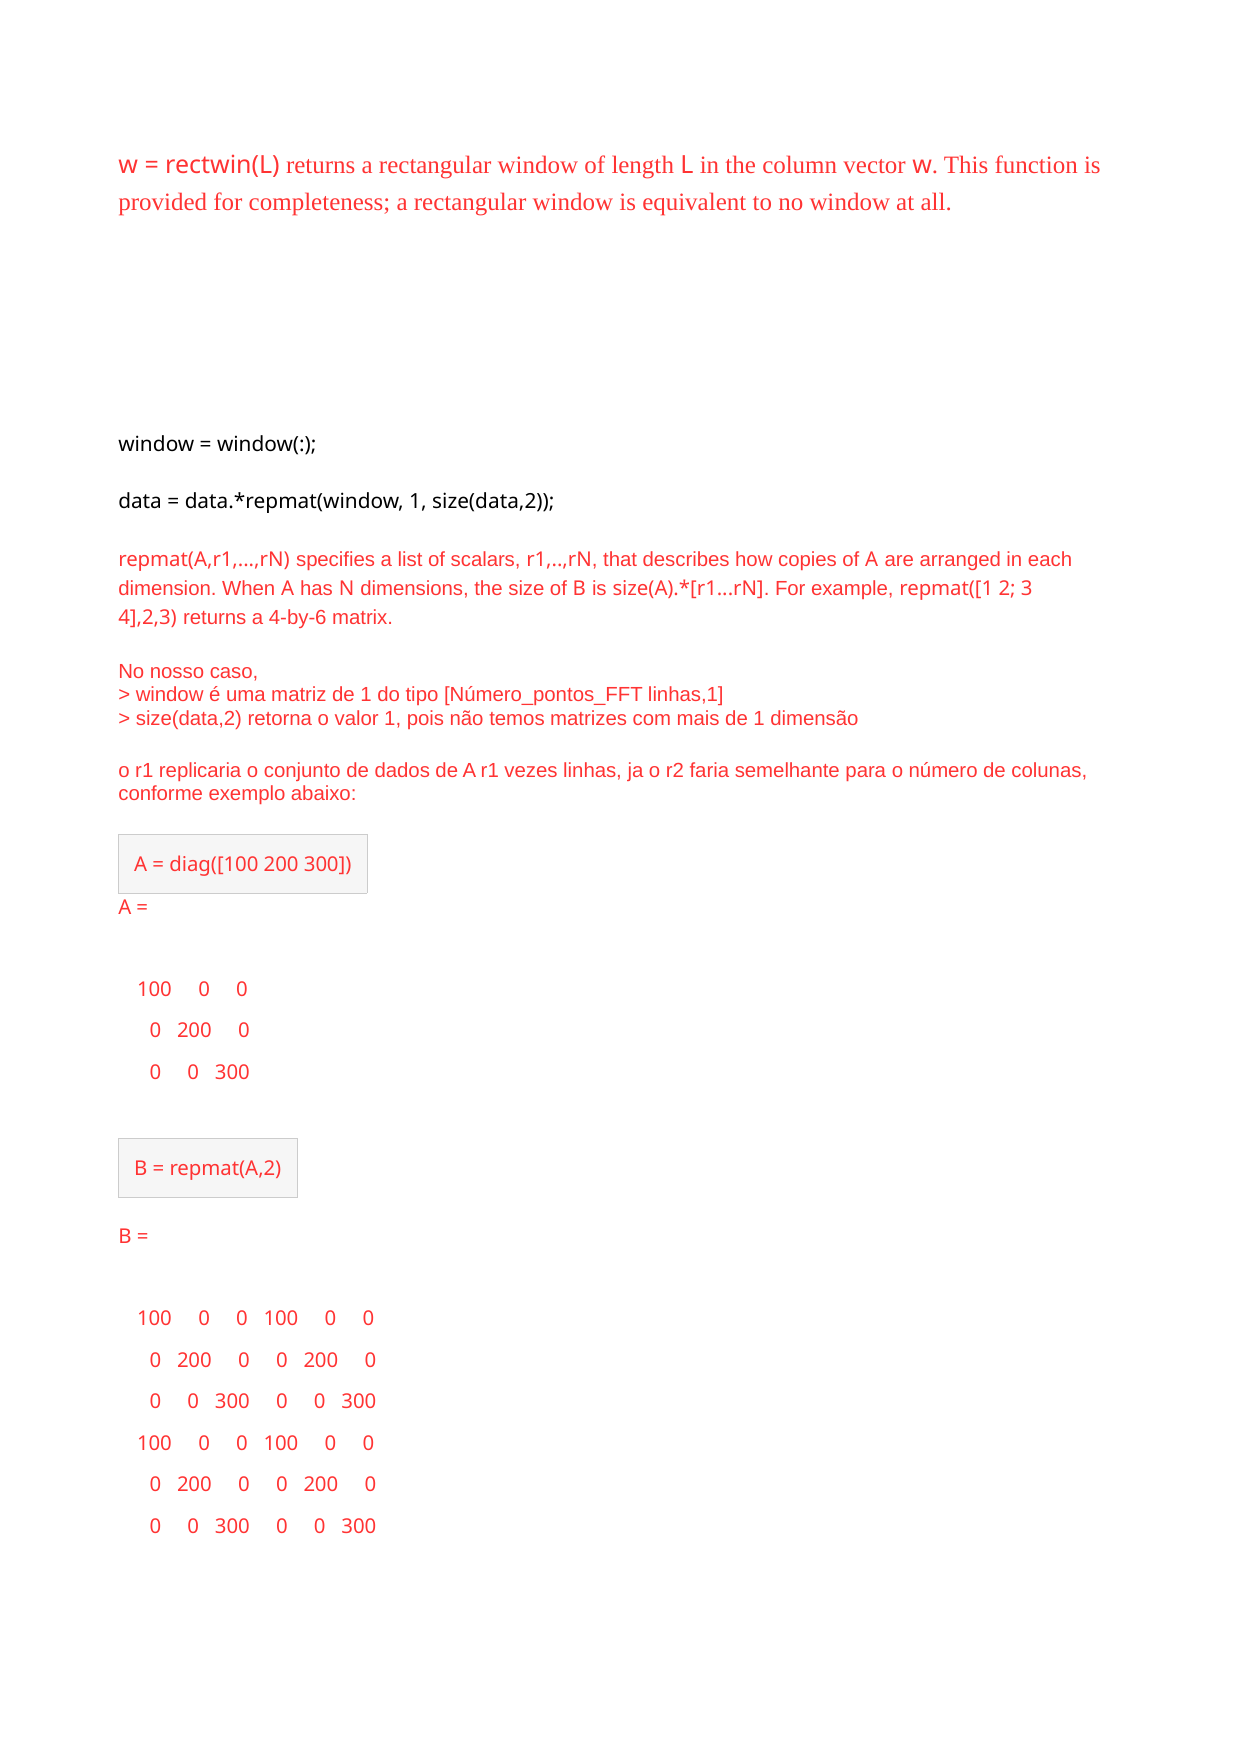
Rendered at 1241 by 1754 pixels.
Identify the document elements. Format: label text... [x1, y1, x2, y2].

text B = repmat(A,2) [119, 1139, 297, 1197]
text B = [118, 1222, 1122, 1250]
text 0 200 0 0 200 0 [118, 1468, 1122, 1498]
text 100 0 0 100 0 0 [118, 1427, 1122, 1456]
text A = diag([100 200 300]) [119, 835, 367, 893]
text [298, 1138, 1122, 1197]
text w = rectwin(L) returns a rectangular window of length L in the column vector w. This function is provided for completeness; a rectangular window is equivalent to no window at all. [118, 147, 1122, 215]
text 0 0 300 0 0 300 [118, 1510, 1122, 1539]
text No nosso caso, [118, 659, 1122, 683]
text > size(data,2) retorna o valor 1, pois não temos matrizes com mais de 1 dimensão [118, 706, 1122, 729]
text 100 0 0 [118, 973, 1122, 1002]
text 0 0 300 0 0 300 [118, 1385, 1122, 1414]
text 0 0 300 [118, 1056, 1122, 1085]
text > window é uma matriz de 1 do tipo [Número_pontos_FFT linhas,1] [118, 683, 1122, 706]
text 0 200 0 [118, 1014, 1122, 1044]
text o r1 replicaria o conjunto de dados de A r1 vezes linhas, ja o r2 faria semelhante para o número de colunas, conforme exemplo abaixo: [118, 758, 1122, 805]
text A = [118, 893, 1122, 921]
text 100 0 0 100 0 0 [118, 1302, 1122, 1331]
text [368, 834, 1122, 893]
text data = data.*repmat(window, 1, size(data,2)); [118, 486, 1122, 514]
text repmat(A,r1,...,rN) specifies a list of scalars, r1,..,rN, that describes how copies of A are arranged in each dimension. When A has N dimensions, the size of B is size(A).*[r1...rN]. For example, repmat([1 2; 3 4],2,3) returns a 4-by-6 matrix. [118, 543, 1122, 631]
text 0 200 0 0 200 0 [118, 1344, 1122, 1373]
text window = window(:); [118, 429, 1122, 457]
